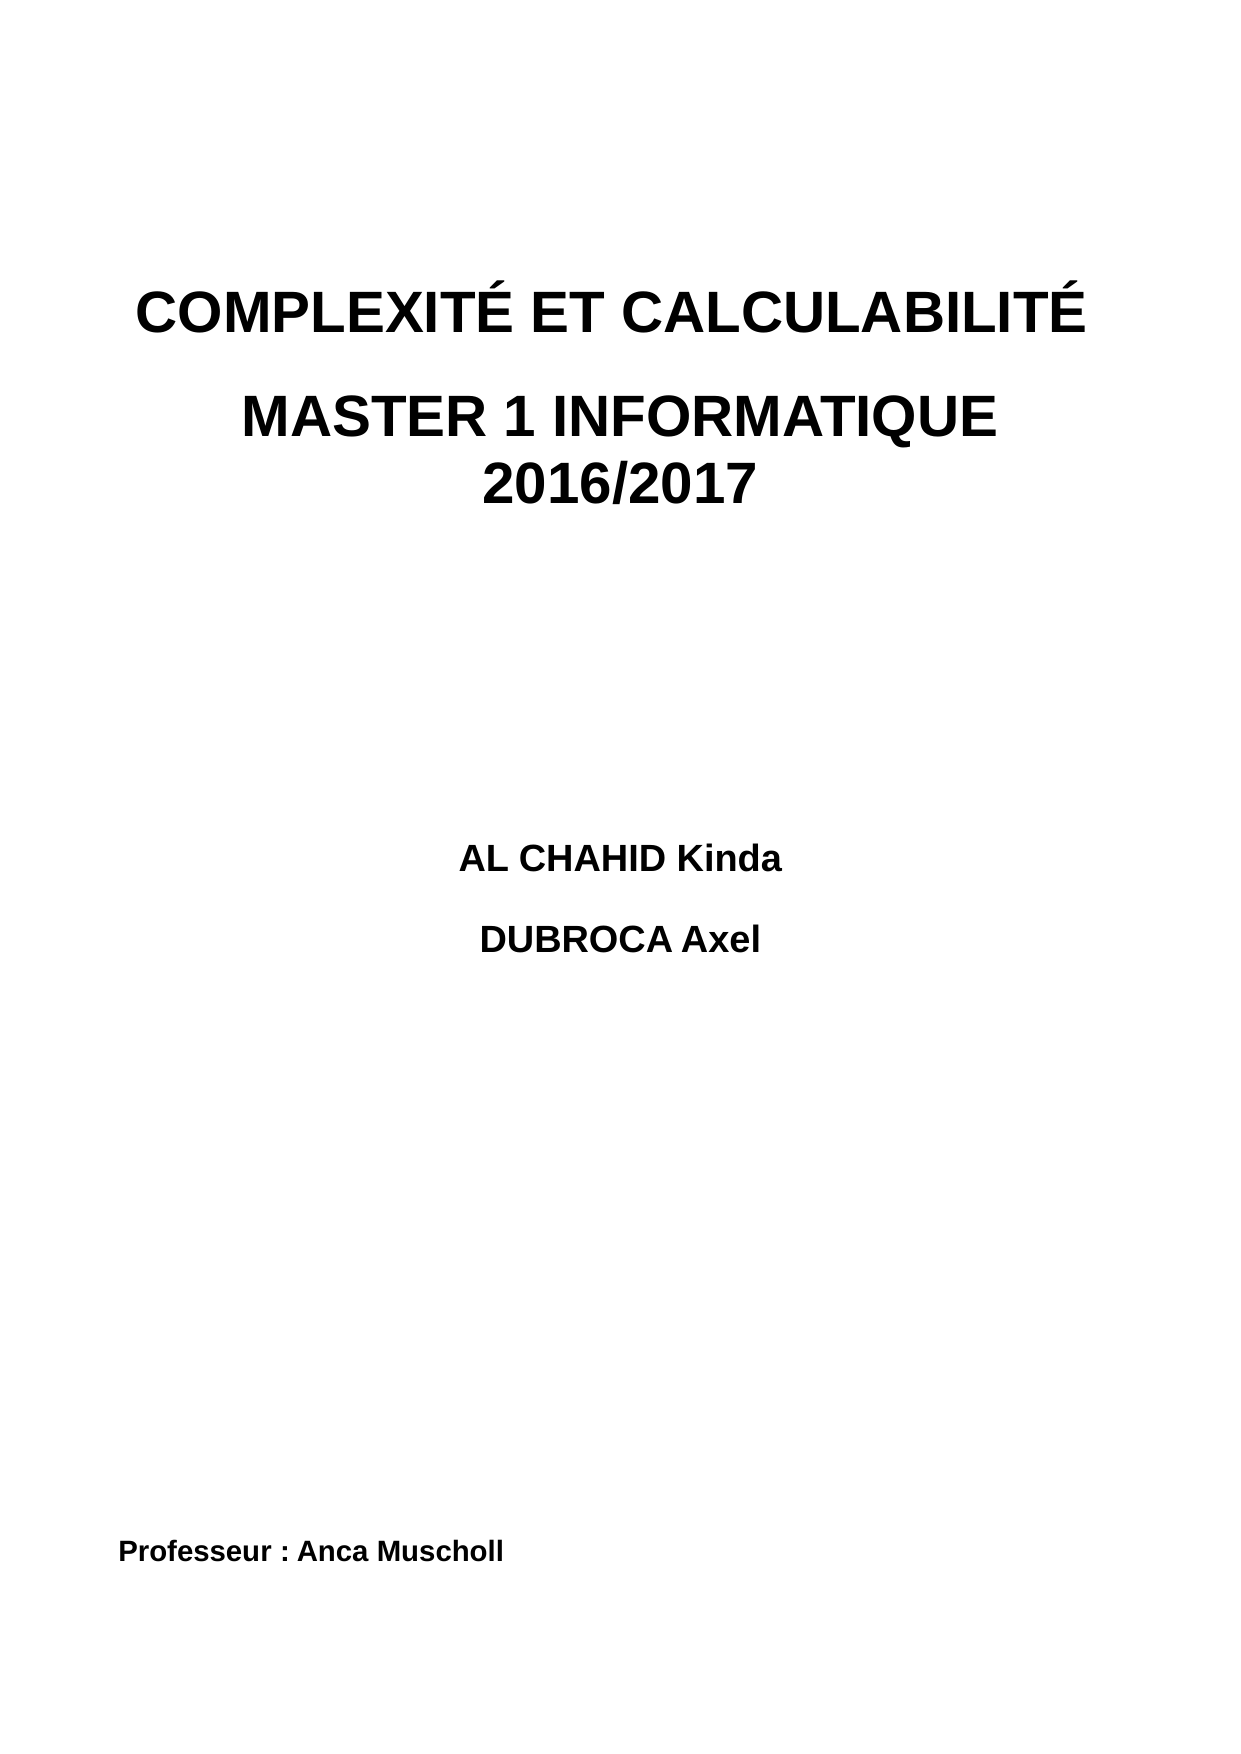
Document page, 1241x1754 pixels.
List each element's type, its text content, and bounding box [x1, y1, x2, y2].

subtitle Professeur : Anca Muscholl [118, 1534, 1122, 1568]
subtitle DUBROCA Axel [118, 917, 1122, 961]
title COMPLEXITÉ ET CALCULABILITÉ [118, 143, 1122, 344]
subtitle AL CHAHID Kinda [118, 836, 1122, 879]
title MASTER 1 INFORMATIQUE 2016/2017 [118, 382, 1122, 516]
